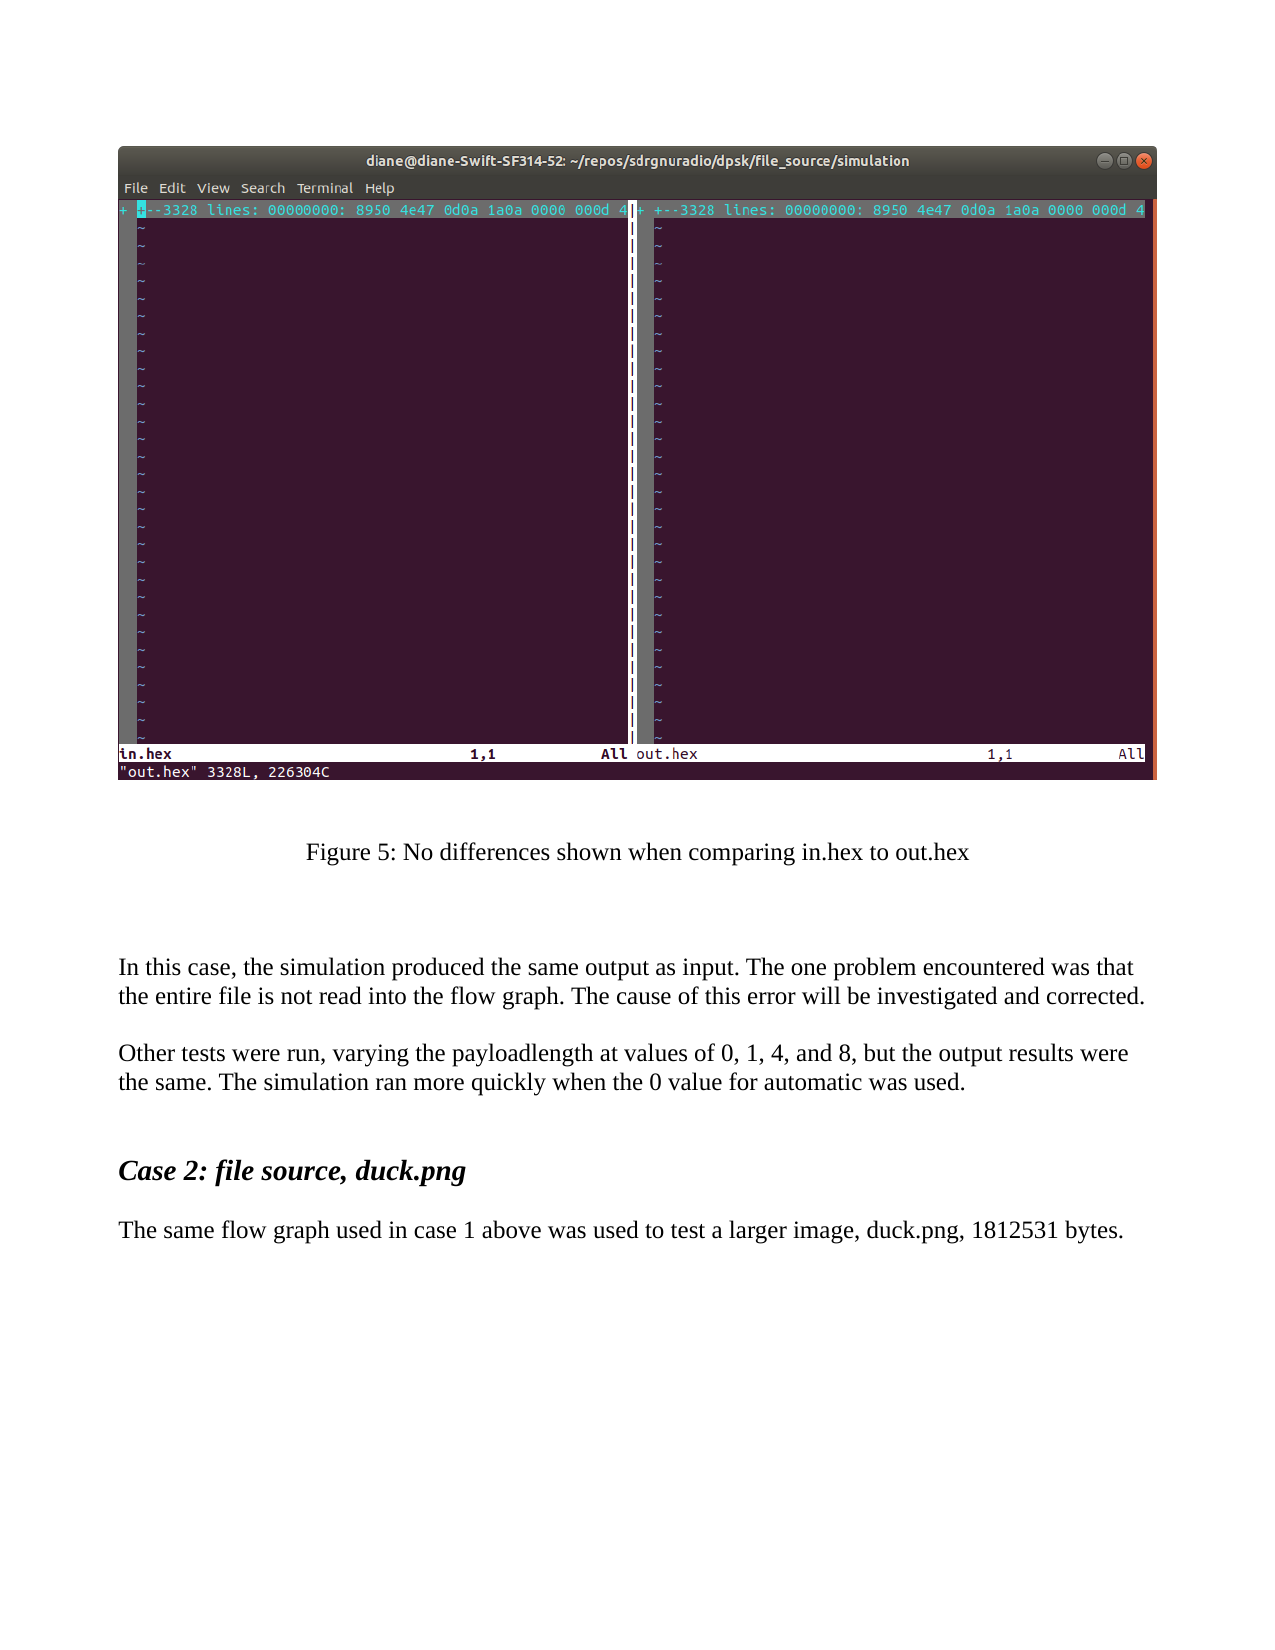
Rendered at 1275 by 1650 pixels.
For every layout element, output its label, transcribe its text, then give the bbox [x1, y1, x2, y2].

text In this case, the simulation produced the same output as input. The one problem encountered was that the entire file is not read into the flow graph. The cause of this error will be investigated and corrected. [118, 952, 1157, 1009]
text Other tests were run, varying the payloadlength at values of 0, 1, 4, and 8, but the output results were the same. The simulation ran more quickly when the 0 value for automatic was used. [118, 1038, 1157, 1096]
picture [118, 146, 1157, 780]
text Figure 5: No differences shown when comparing in.hex to out.hex [118, 837, 1157, 866]
text The same flow graph used in case 1 above was used to test a larger image, duck.png, 1812531 bytes. [118, 1216, 1157, 1244]
text Case 2: file source, duck.png [118, 1153, 1157, 1187]
